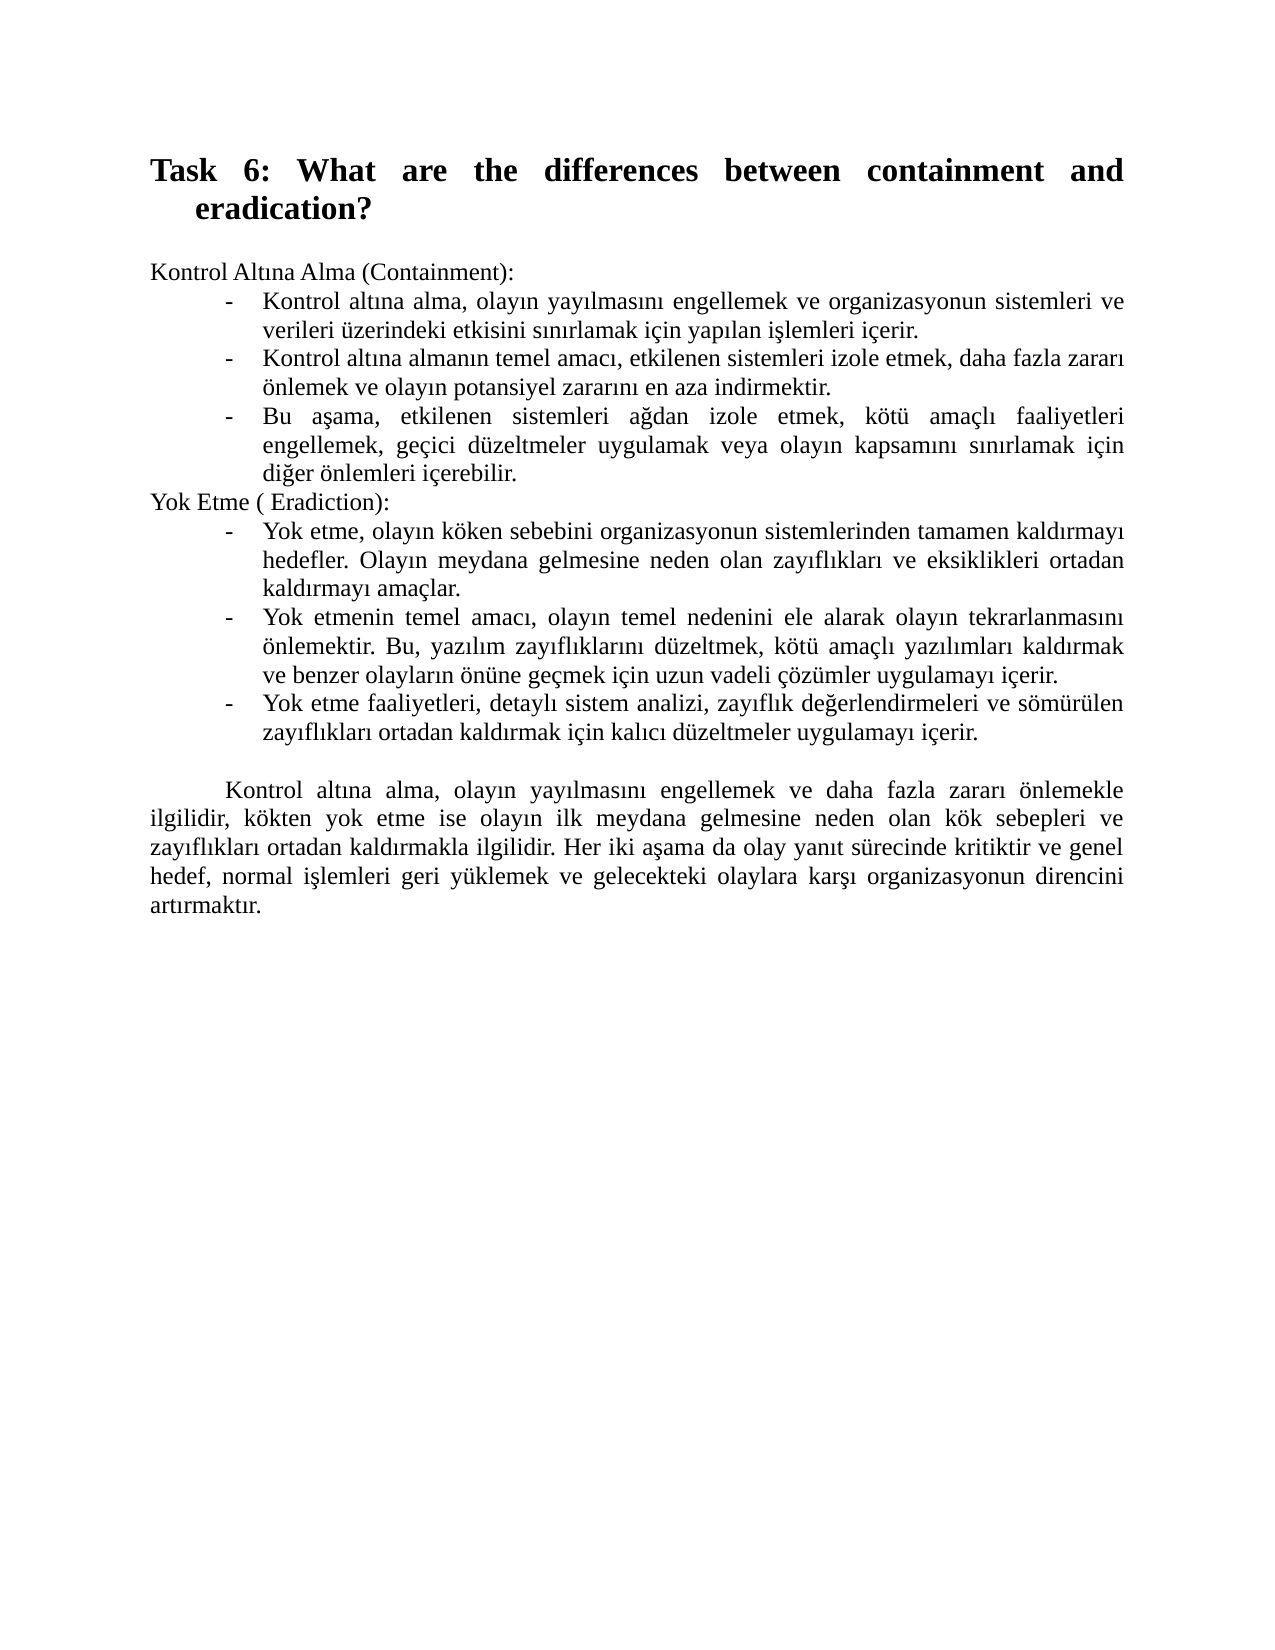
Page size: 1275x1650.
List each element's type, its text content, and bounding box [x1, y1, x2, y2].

text Kontrol altına alma, olayın yayılmasını engellemek ve daha fazla zararı önlemekle ilgilidir, kökten yok etme ise olayın ilk meydana gelmesine neden olan kök sebepleri ve zayıflıkları ortadan kaldırmakla ilgilidir. Her iki aşama da olay yanıt sürecinde kritiktir ve genel hedef, normal işlemleri geri yüklemek ve gelecekteki olaylara karşı organizasyonun direncini artırmaktır. [150, 775, 1125, 918]
text Yok Etme ( Eradiction): [150, 487, 1125, 516]
list Yok etme faaliyetleri, detaylı sistem analizi, zayıflık değerlendirmeleri ve sömürülen zayıflıkları ortadan kaldırmak için kalıcı düzeltmeler uygulamayı içerir. [225, 688, 1125, 746]
list Yok etme, olayın köken sebebini organizasyonun sistemlerinden tamamen kaldırmayı hedefler. Olayın meydana gelmesine neden olan zayıflıkları ve eksiklikleri ortadan kaldırmayı amaçlar. [225, 516, 1125, 602]
list Yok etmenin temel amacı, olayın temel nedenini ele alarak olayın tekrarlanmasını önlemektir. Bu, yazılım zayıflıklarını düzeltmek, kötü amaçlı yazılımları kaldırmak ve benzer olayların önüne geçmek için uzun vadeli çözümler uygulamayı içerir. [225, 602, 1125, 688]
list Kontrol altına alma, olayın yayılmasını engellemek ve organizasyonun sistemleri ve verileri üzerindeki etkisini sınırlamak için yapılan işlemleri içerir. [225, 286, 1125, 343]
list Kontrol altına almanın temel amacı, etkilenen sistemleri izole etmek, daha fazla zararı önlemek ve olayın potansiyel zararını en aza indirmektir. [225, 343, 1125, 401]
subtitle Task 6: What are the differences between containment and eradication? [150, 150, 1125, 227]
text Kontrol Altına Alma (Containment): [150, 257, 1125, 286]
list Bu aşama, etkilenen sistemleri ağdan izole etmek, kötü amaçlı faaliyetleri engellemek, geçici düzeltmeler uygulamak veya olayın kapsamını sınırlamak için diğer önlemleri içerebilir. [225, 401, 1125, 487]
